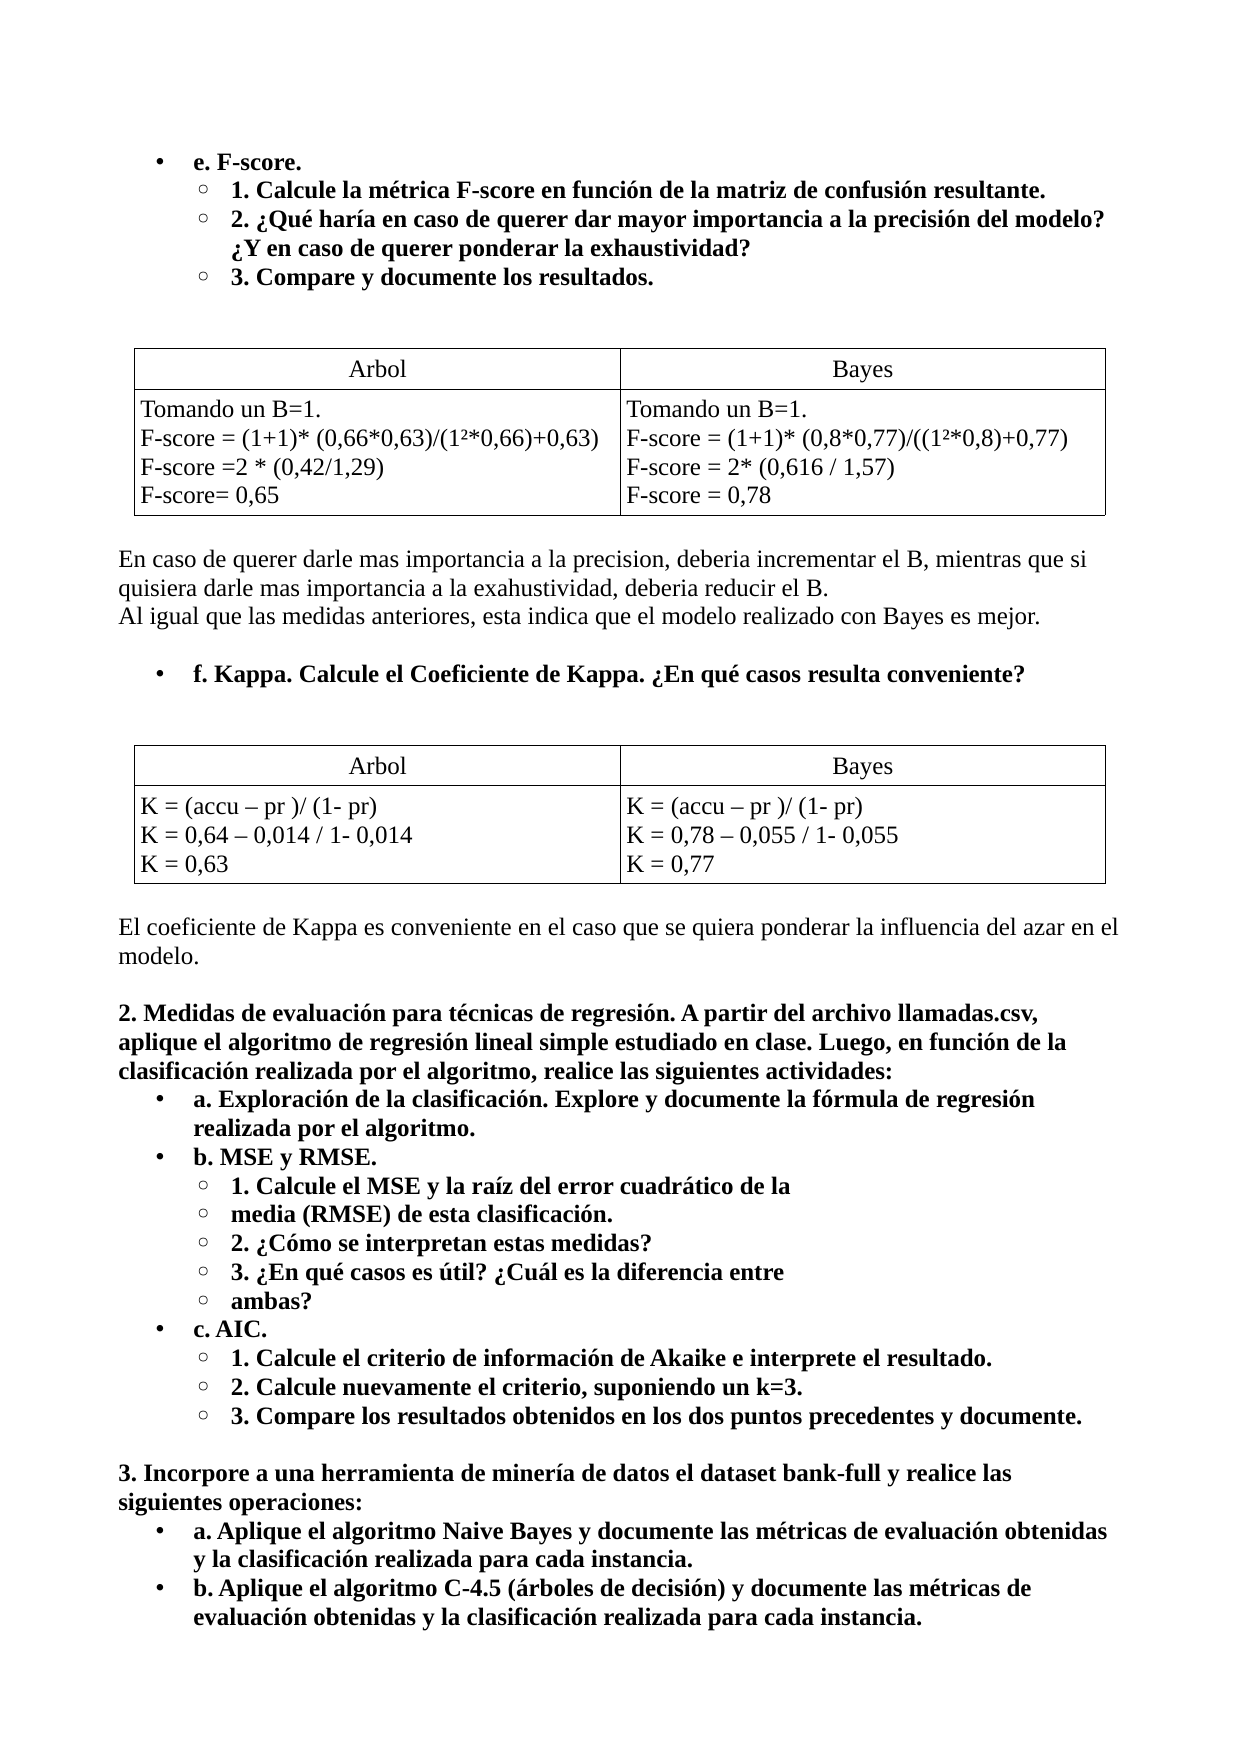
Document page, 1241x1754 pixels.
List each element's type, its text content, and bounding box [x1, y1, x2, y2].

list 1. Calcule el criterio de información de Akaike e interprete el resultado. [193, 1343, 1122, 1372]
table_header Bayes [621, 746, 1105, 785]
list a. Exploración de la clasificación. Explore y documente la fórmula de regresión realizada por el algoritmo. [156, 1084, 1122, 1142]
table_cell Tomando un B=1. F-score = (1+1)* (0,66*0,63)/(1²*0,66)+0,63) F-score =2 * (0,42/1,29) F-score= 0,65 [135, 390, 620, 515]
list ambas? [193, 1286, 1122, 1314]
table_header Bayes [621, 349, 1105, 388]
text El coeficiente de Kappa es conveniente en el caso que se quiera ponderar la influencia del azar en el modelo. [118, 912, 1122, 969]
table_cell K = (accu – pr )/ (1- pr) K = 0,64 – 0,014 / 1- 0,014 K = 0,63 [135, 786, 620, 883]
list 2. ¿Qué haría en caso de querer dar mayor importancia a la precisión del modelo? ¿Y en caso de querer ponderar la exhaustividad? [193, 204, 1122, 262]
list f. Kappa. Calcule el Coeficiente de Kappa. ¿En qué casos resulta conveniente? [156, 659, 1122, 688]
text Al igual que las medidas anteriores, esta indica que el modelo realizado con Bayes es mejor. [118, 601, 1122, 630]
list b. MSE y RMSE. [156, 1142, 1122, 1171]
list b. Aplique el algoritmo C-4.5 (árboles de decisión) y documente las métricas de evaluación obtenidas y la clasificación realizada para cada instancia. [156, 1573, 1122, 1631]
table_cell Tomando un B=1. F-score = (1+1)* (0,8*0,77)/((1²*0,8)+0,77) F-score = 2* (0,616 / 1,57) F-score = 0,78 [621, 390, 1105, 515]
text 3. Incorpore a una herramienta de minería de datos el dataset bank-full y realice las siguientes operaciones: [118, 1458, 1122, 1516]
list 3. ¿En qué casos es útil? ¿Cuál es la diferencia entre [193, 1257, 1122, 1286]
table_header Arbol [135, 349, 620, 388]
list 1. Calcule el MSE y la raíz del error cuadrático de la [193, 1171, 1122, 1199]
table_cell K = (accu – pr )/ (1- pr) K = 0,78 – 0,055 / 1- 0,055 K = 0,77 [621, 786, 1105, 883]
list 2. Calcule nuevamente el criterio, suponiendo un k=3. [193, 1372, 1122, 1401]
list c. AIC. [156, 1314, 1122, 1343]
list 2. ¿Cómo se interpretan estas medidas? [193, 1228, 1122, 1257]
list 1. Calcule la métrica F-score en función de la matriz de confusión resultante. [193, 176, 1122, 204]
list 3. Compare los resultados obtenidos en los dos puntos precedentes y documente. [193, 1401, 1122, 1429]
table_header Arbol [135, 746, 620, 785]
list a. Aplique el algoritmo Naive Bayes y documente las métricas de evaluación obtenidas y la clasificación realizada para cada instancia. [156, 1516, 1122, 1573]
list media (RMSE) de esta clasificación. [193, 1199, 1122, 1228]
text En caso de querer darle mas importancia a la precision, deberia incrementar el B, mientras que si quisiera darle mas importancia a la exahustividad, deberia reducir el B. [118, 544, 1122, 601]
list 3. Compare y documente los resultados. [193, 262, 1122, 291]
list e. F-score. [156, 147, 1122, 176]
text 2. Medidas de evaluación para técnicas de regresión. A partir del archivo llamadas.csv, aplique el algoritmo de regresión lineal simple estudiado en clase. Luego, en función de la clasificación realizada por el algoritmo, realice las siguientes actividades: [118, 998, 1122, 1084]
